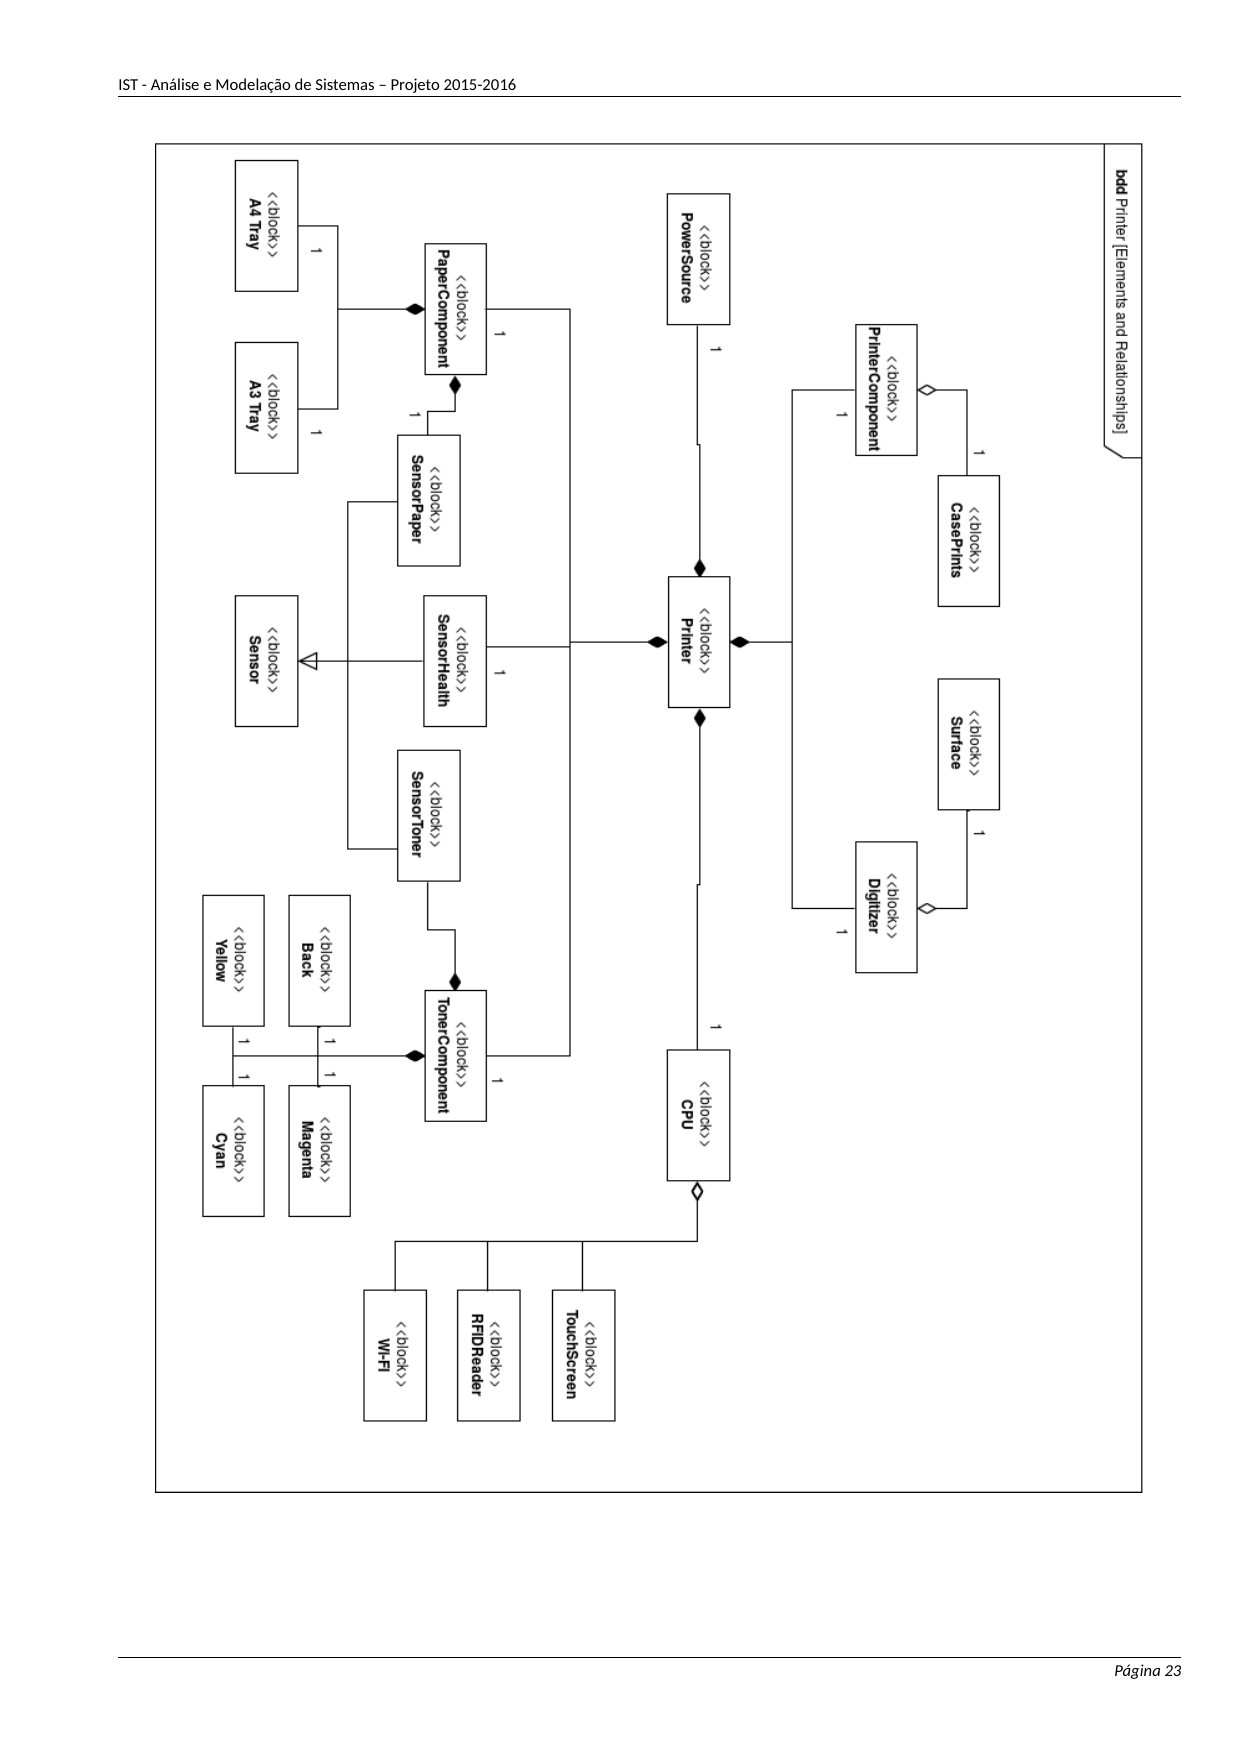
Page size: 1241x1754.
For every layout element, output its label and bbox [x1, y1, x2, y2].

picture [155, 141, 1145, 1493]
